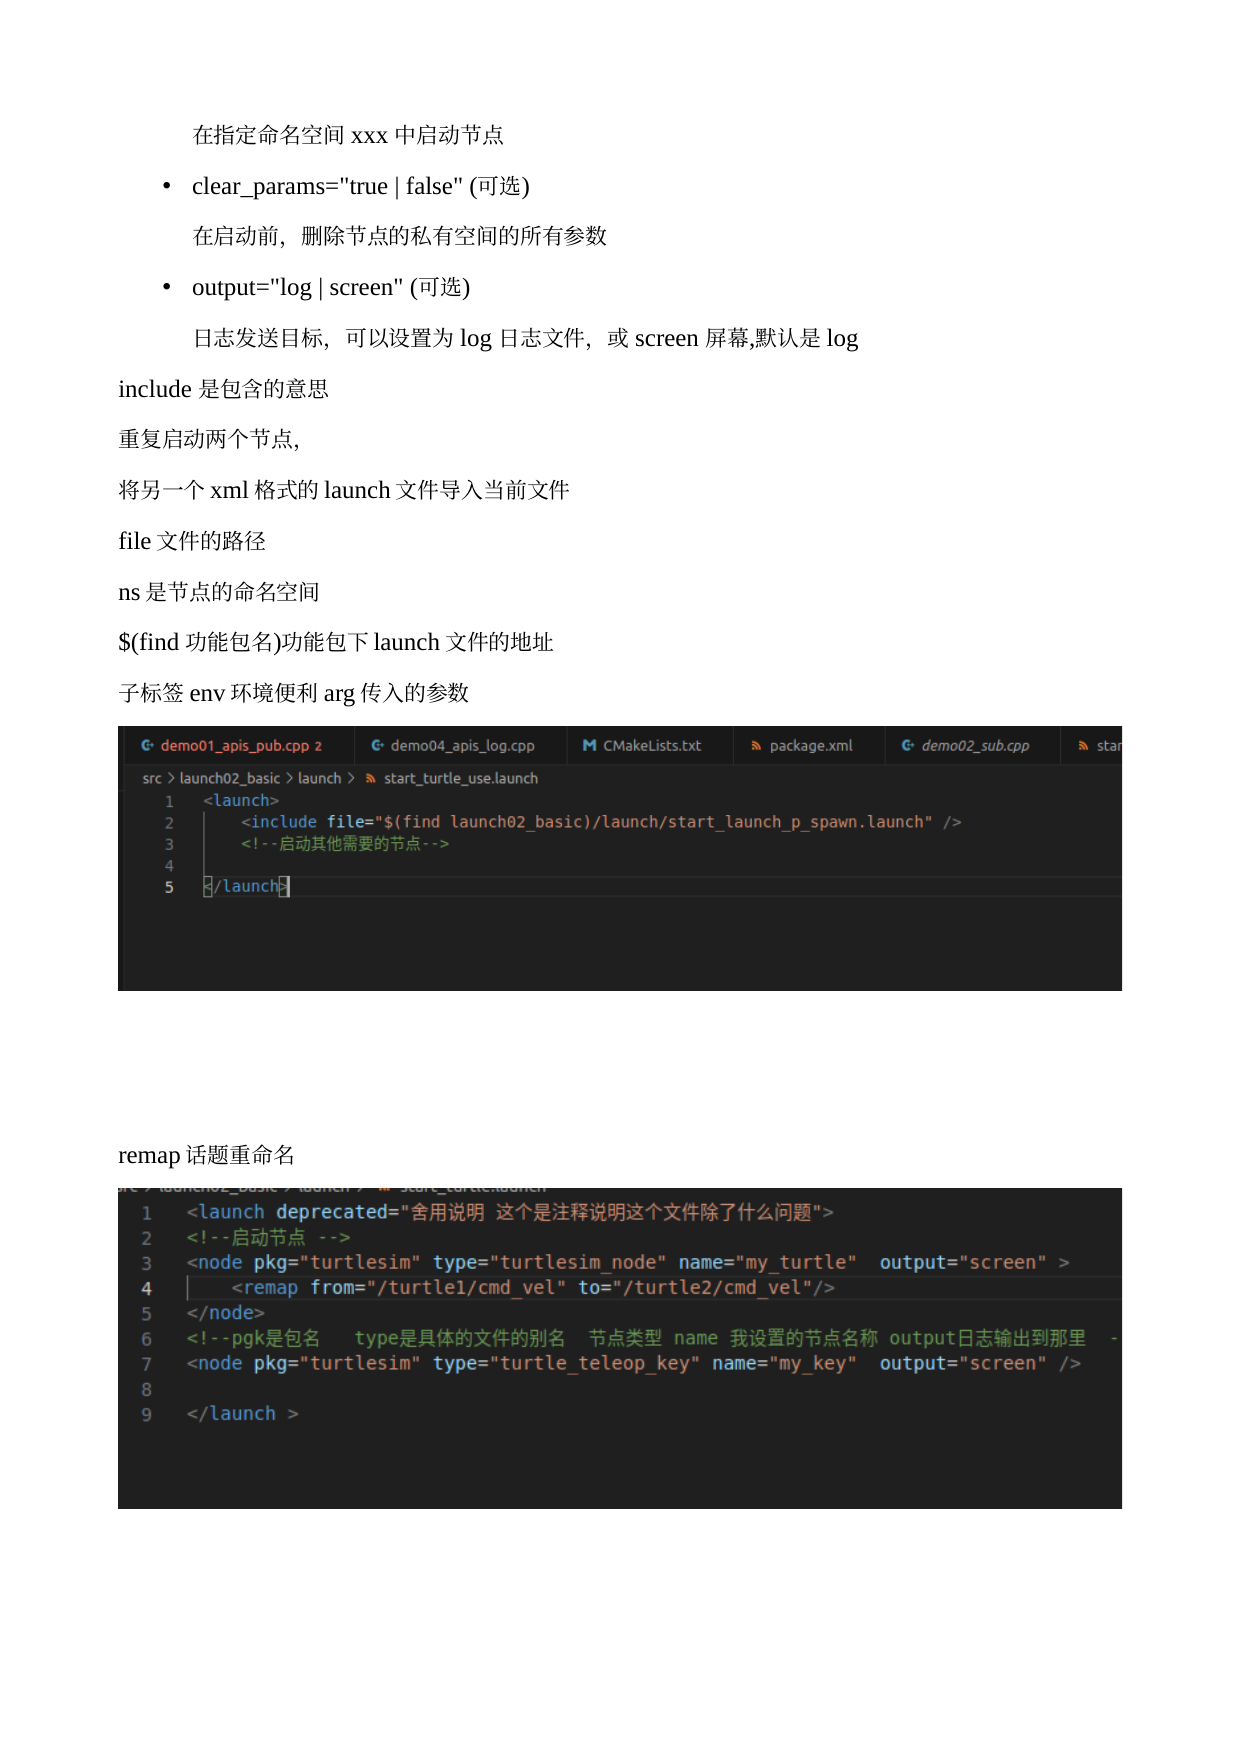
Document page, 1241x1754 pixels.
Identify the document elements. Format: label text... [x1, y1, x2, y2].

picture [118, 726, 1123, 991]
list 日志发送目标，可以设置为 log 日志文件，或 screen 屏幕,默认是 log [162, 321, 1122, 352]
text ns是节点的命名空间 [118, 575, 1122, 606]
text file文件的路径 [118, 524, 1122, 555]
picture [118, 1188, 1123, 1509]
text 重复启动两个节点， [118, 422, 1122, 454]
text remap话题重命名 [118, 1138, 1122, 1169]
list output="log | screen" (可选) [162, 270, 1122, 302]
list clear_params="true | false" (可选) [162, 169, 1122, 200]
text include 是包含的意思 [118, 372, 1122, 403]
list 在指定命名空间 xxx 中启动节点 [162, 118, 1122, 149]
list 在启动前，删除节点的私有空间的所有参数 [162, 219, 1122, 251]
text 子标签 env环境便利 arg传入的参数 [118, 676, 1122, 708]
text 将另一个xml格式的launch文件导入当前文件 [118, 473, 1122, 505]
text $(find 功能包名)功能包下launch文件的地址 [118, 625, 1122, 657]
